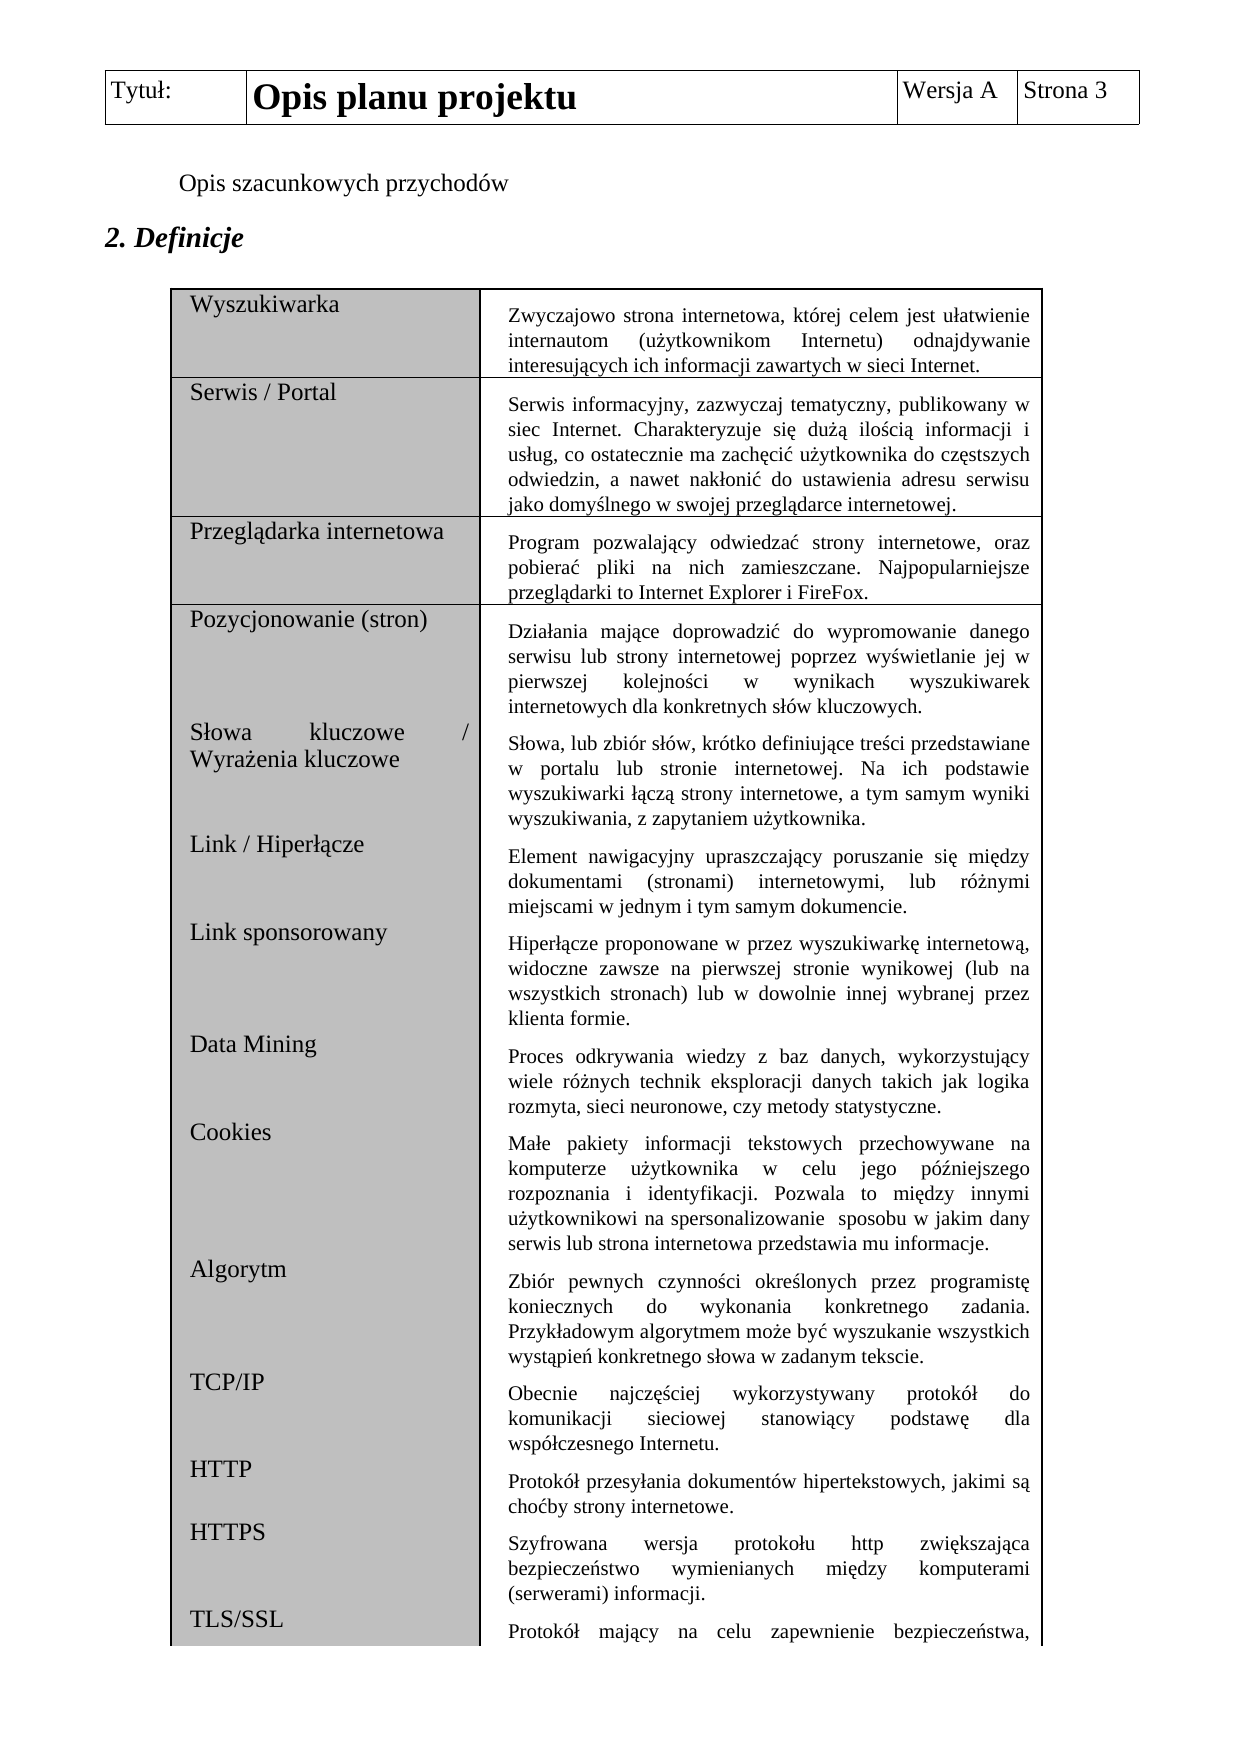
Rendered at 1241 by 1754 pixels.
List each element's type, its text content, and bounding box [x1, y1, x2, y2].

table_cell Cookies [172, 1118, 479, 1255]
table_cell Algorytm [172, 1255, 479, 1368]
table_cell Link / Hiperłącze [172, 830, 479, 918]
table_cell Protokół przesyłania dokumentów hipertekstowych, jakimi są choćby strony internetowe. [481, 1455, 1041, 1518]
table_cell Serwis informacyjny, zazwyczaj tematyczny, publikowany w siec Internet. Charakteryzuje się dużą ilością informacji i usług, co ostatecznie ma zachęcić użytkownika do częstszych odwiedzin, a nawet nakłonić do ustawienia adresu serwisu jako domyślnego w swojej przeglądarce internetowej. [481, 378, 1041, 516]
table_cell TLS/SSL [172, 1605, 479, 1646]
table_cell HTTPS [172, 1518, 479, 1605]
table_cell Link sponsorowany [172, 918, 479, 1030]
table_cell Protokół mający na celu zapewnienie bezpieczeństwa, [481, 1605, 1041, 1646]
table_cell Zbiór pewnych czynności określonych przez programistę koniecznych do wykonania konkretnego zadania. Przykładowym algorytmem może być wyszukanie wszystkich wystąpień konkretnego słowa w zadanym tekscie. [481, 1255, 1041, 1368]
table_cell Hiperłącze proponowane w przez wyszukiwarkę internetową, widoczne zawsze na pierwszej stronie wynikowej (lub na wszystkich stronach) lub w dowolnie innej wybranej przez klienta formie. [481, 918, 1041, 1030]
table_cell Przeglądarka internetowa [172, 517, 479, 604]
table_cell Serwis / Portal [172, 378, 479, 516]
text Opis szacunkowych przychodów [105, 169, 1138, 196]
table_cell TCP/IP [172, 1368, 479, 1455]
table_cell Element nawigacyjny upraszczający poruszanie się między dokumentami (stronami) internetowymi, lub różnymi miejscami w jednym i tym samym dokumencie. [481, 830, 1041, 918]
table_header Wyszukiwarka [172, 290, 479, 377]
table_cell Proces odkrywania wiedzy z baz danych, wykorzystujący wiele różnych technik eksploracji danych takich jak logika rozmyta, sieci neuronowe, czy metody statystyczne. [481, 1030, 1041, 1118]
subtitle 2. Definicje [105, 221, 1138, 254]
table_cell Pozycjonowanie (stron) [172, 605, 479, 718]
table_header Zwyczajowo strona internetowa, której celem jest ułatwienie internautom (użytkownikom Internetu) odnajdywanie interesujących ich informacji zawartych w sieci Internet. [481, 290, 1041, 377]
table_cell Szyfrowana wersja protokołu http zwiększająca bezpieczeństwo wymienianych między komputerami (serwerami) informacji. [481, 1518, 1041, 1605]
table_cell Obecnie najczęściej wykorzystywany protokół do komunikacji sieciowej stanowiący podstawę dla współczesnego Internetu. [481, 1368, 1041, 1455]
table_cell Słowa kluczowe / Wyrażenia kluczowe [172, 718, 479, 830]
table_cell Data Mining [172, 1030, 479, 1118]
table_cell Działania mające doprowadzić do wypromowanie danego serwisu lub strony internetowej poprzez wyświetlanie jej w pierwszej kolejności w wynikach wyszukiwarek internetowych dla konkretnych słów kluczowych. [481, 605, 1041, 718]
table_cell Słowa, lub zbiór słów, krótko definiujące treści przedstawiane w portalu lub stronie internetowej. Na ich podstawie wyszukiwarki łączą strony internetowe, a tym samym wyniki wyszukiwania, z zapytaniem użytkownika. [481, 718, 1041, 830]
table_cell Program pozwalający odwiedzać strony internetowe, oraz pobierać pliki na nich zamieszczane. Najpopularniejsze przeglądarki to Internet Explorer i FireFox. [481, 517, 1041, 604]
table_cell Małe pakiety informacji tekstowych przechowywane na komputerze użytkownika w celu jego późniejszego rozpoznania i identyfikacji. Pozwala to między innymi użytkownikowi na spersonalizowanie sposobu w jakim dany serwis lub strona internetowa przedstawia mu informacje. [481, 1118, 1041, 1255]
table_cell HTTP [172, 1455, 479, 1518]
